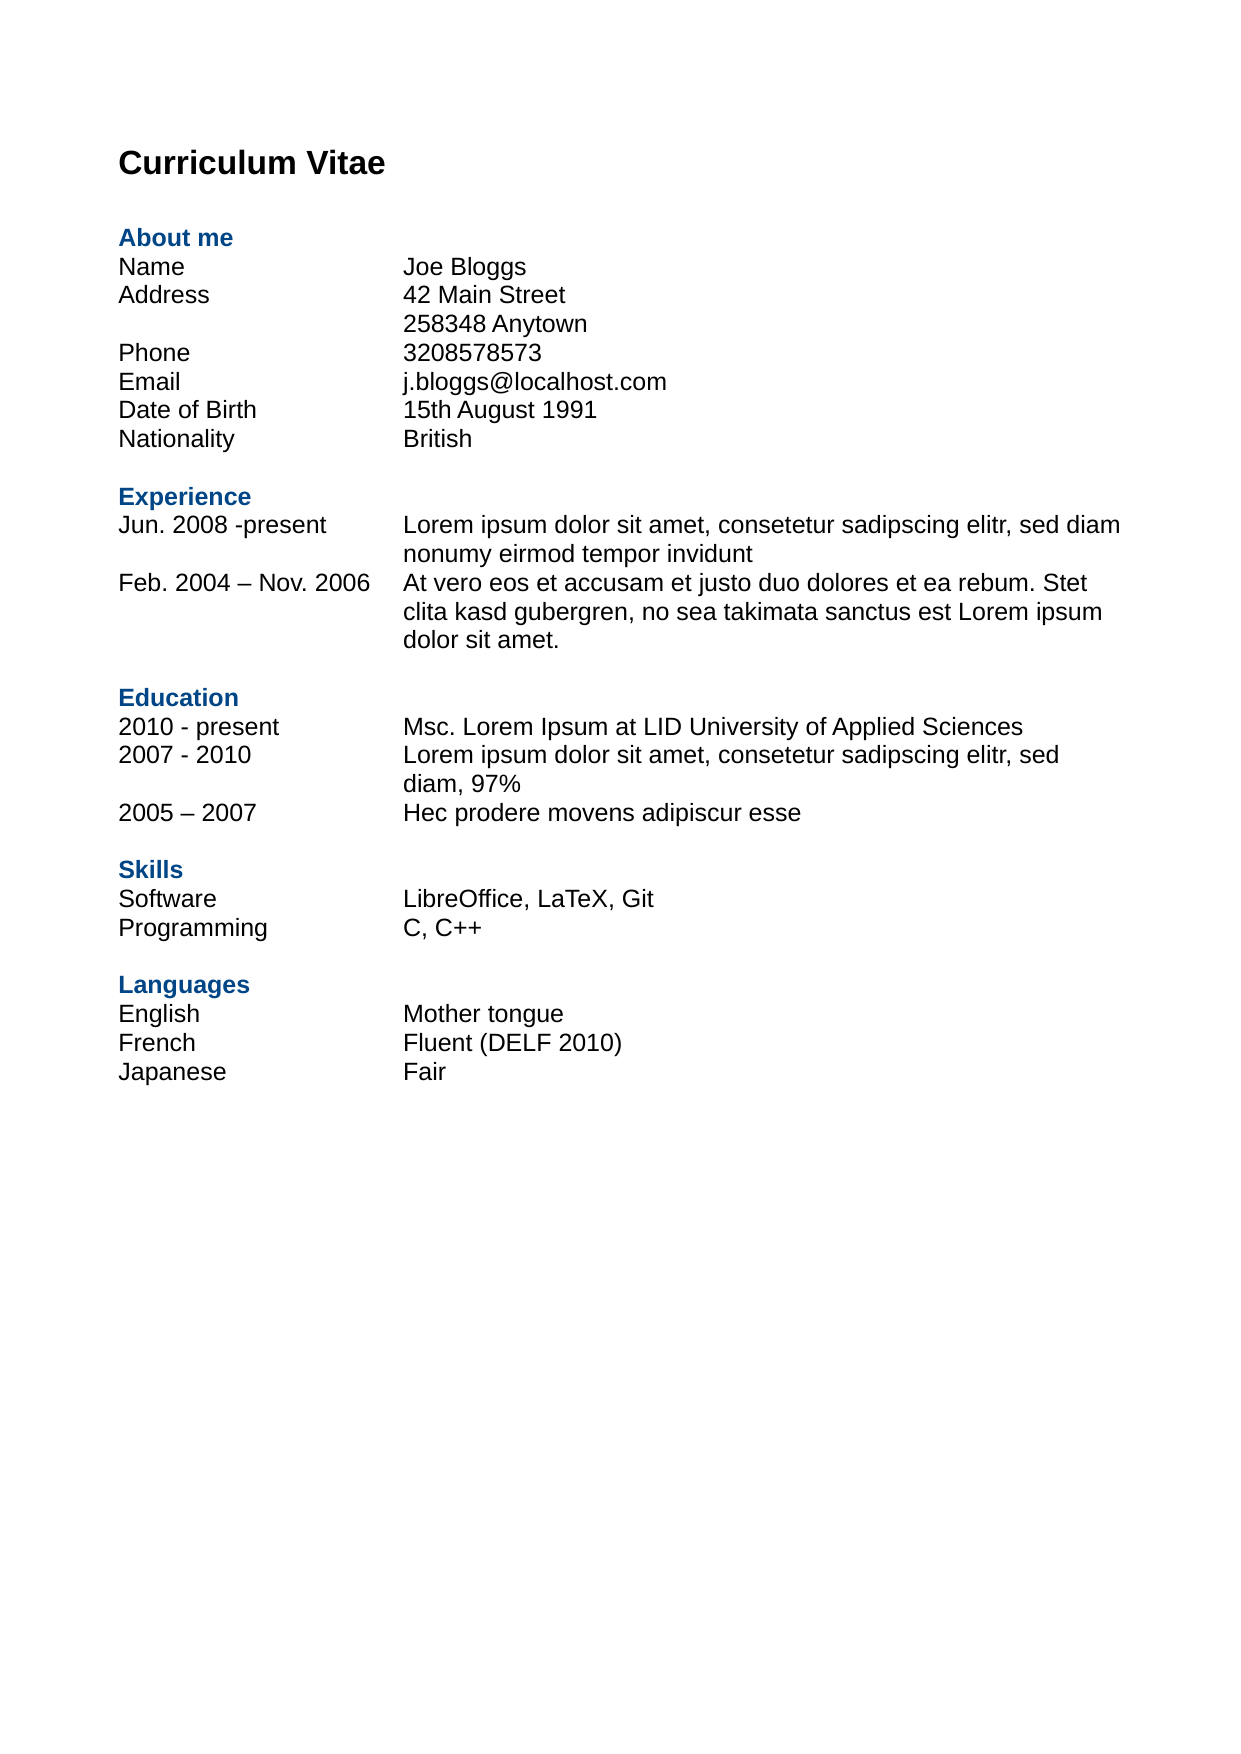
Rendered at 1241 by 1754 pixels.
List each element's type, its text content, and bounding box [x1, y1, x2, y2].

table_cell 15th August 1991 [403, 396, 1122, 424]
table_cell English [118, 999, 403, 1028]
table_cell [118, 654, 403, 683]
table_cell Date of Birth [118, 396, 403, 424]
table_cell 2007 - 2010 [118, 741, 403, 798]
table_header [403, 223, 1122, 252]
table_cell C, C++ [403, 913, 1122, 942]
table_cell Japanese [118, 1057, 403, 1086]
table_cell 2005 – 2007 [118, 798, 403, 827]
table_cell [118, 827, 403, 856]
table_cell [403, 654, 1122, 683]
table_cell Software [118, 884, 403, 913]
table_cell French [118, 1028, 403, 1057]
table_cell [403, 856, 1122, 884]
table_cell Address [118, 281, 403, 309]
table_cell Skills [118, 856, 403, 884]
table_cell Joe Bloggs [403, 252, 1122, 281]
table_cell Feb. 2004 – Nov. 2006 [118, 568, 403, 654]
table_cell Lorem ipsum dolor sit amet, consetetur sadipscing elitr, sed diam nonumy eirmod tempor invidunt [403, 511, 1122, 568]
table_cell Jun. 2008 -present [118, 511, 403, 568]
table_cell At vero eos et accusam et justo duo dolores et ea rebum. Stet clita kasd gubergren, no sea takimata sanctus est Lorem ipsum dolor sit amet. [403, 568, 1122, 654]
table_cell 2010 - present [118, 712, 403, 741]
table_cell Nationality [118, 424, 403, 453]
table_cell 3208578573 [403, 338, 1122, 367]
table_cell [118, 453, 403, 482]
table_cell Lorem ipsum dolor sit amet, consetetur sadipscing elitr, sed diam, 97% [403, 741, 1122, 798]
table_cell Fluent (DELF 2010) [403, 1028, 1122, 1057]
table_cell Education [118, 683, 403, 712]
table_cell 42 Main Street [403, 281, 1122, 309]
table_cell Name [118, 252, 403, 281]
table_cell 258348 Anytown [403, 309, 1122, 338]
table_cell British [403, 424, 1122, 453]
table_cell Programming [118, 913, 403, 942]
table_cell Fair [403, 1057, 1122, 1086]
table_cell Mother tongue [403, 999, 1122, 1028]
table_header About me [118, 223, 403, 252]
table_cell Hec prodere movens adipiscur esse [403, 798, 1122, 827]
table_cell [118, 309, 403, 338]
table_cell [403, 453, 1122, 482]
table_cell [403, 827, 1122, 856]
table_cell Experience [118, 482, 403, 511]
table_cell Languages [118, 971, 403, 999]
table_cell [403, 942, 1122, 971]
subtitle Curriculum Vitae [118, 143, 1122, 182]
table_cell [403, 971, 1122, 999]
table_cell [403, 482, 1122, 511]
table_cell Msc. Lorem Ipsum at LID University of Applied Sciences [403, 712, 1122, 741]
table_cell Phone [118, 338, 403, 367]
table_cell j.bloggs@localhost.com [403, 367, 1122, 396]
table_cell [118, 942, 403, 971]
table_cell [403, 683, 1122, 712]
table_cell LibreOffice, LaTeX, Git [403, 884, 1122, 913]
table_cell Email [118, 367, 403, 396]
